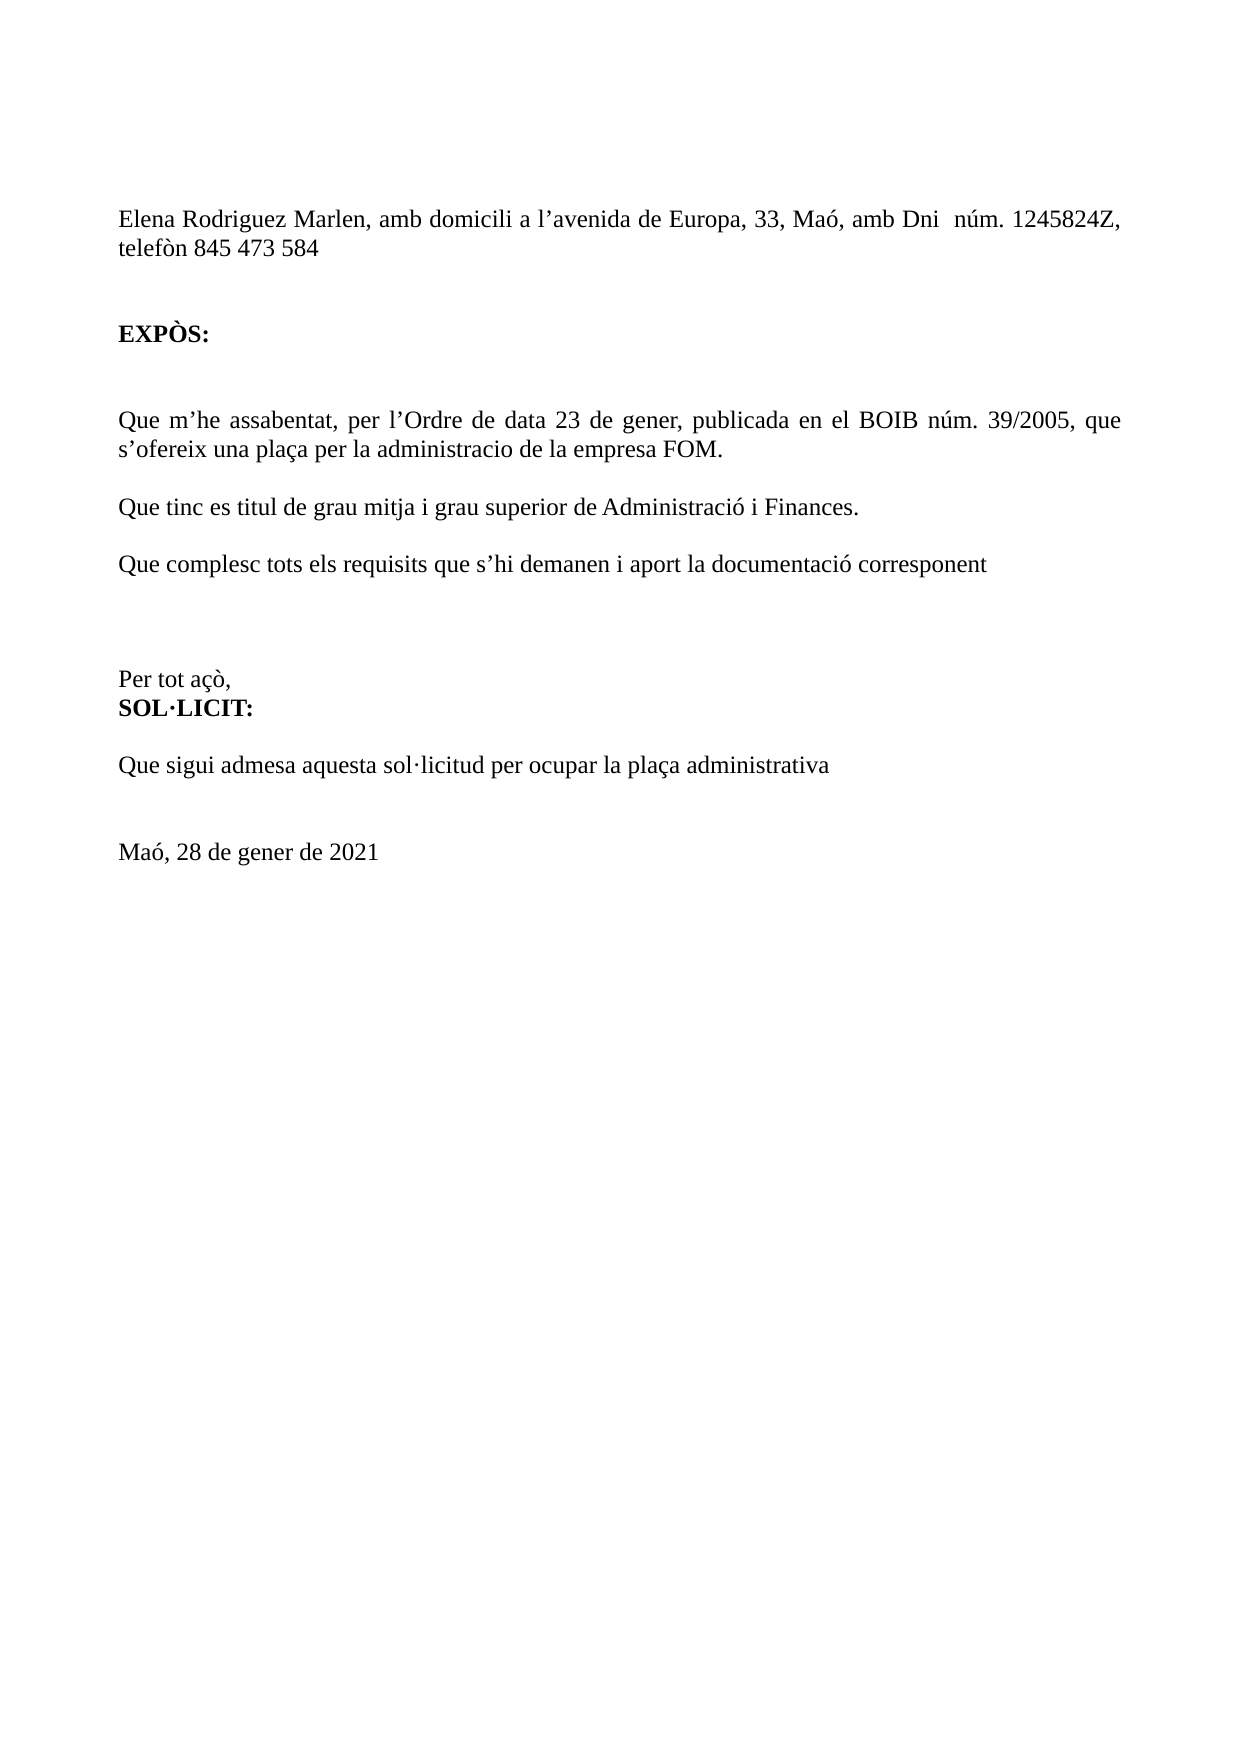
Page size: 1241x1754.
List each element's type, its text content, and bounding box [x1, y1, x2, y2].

text Que tinc es titul de grau mitja i grau superior de Administració i Finances. [118, 492, 1122, 521]
text Que m’he assabentat, per l’Ordre de data 23 de gener, publicada en el BOIB núm. 39/2005, que s’ofereix una plaça per la administracio de la empresa FOM. [118, 406, 1122, 463]
text Elena Rodriguez Marlen, amb domicili a l’avenida de Europa, 33, Maó, amb Dni núm. 1245824Z, telefòn 845 473 584 [118, 204, 1122, 262]
text SOL·LICIT: [118, 693, 1122, 722]
text Maó, 28 de gener de 2021 [118, 837, 1122, 866]
text Per tot açò, [118, 664, 1122, 693]
text Que complesc tots els requisits que s’hi demanen i aport la documentació corresponent [118, 549, 1122, 578]
text Que sigui admesa aquesta sol·licitud per ocupar la plaça administrativa [118, 751, 1122, 779]
text EXPÒS: [118, 319, 1122, 348]
